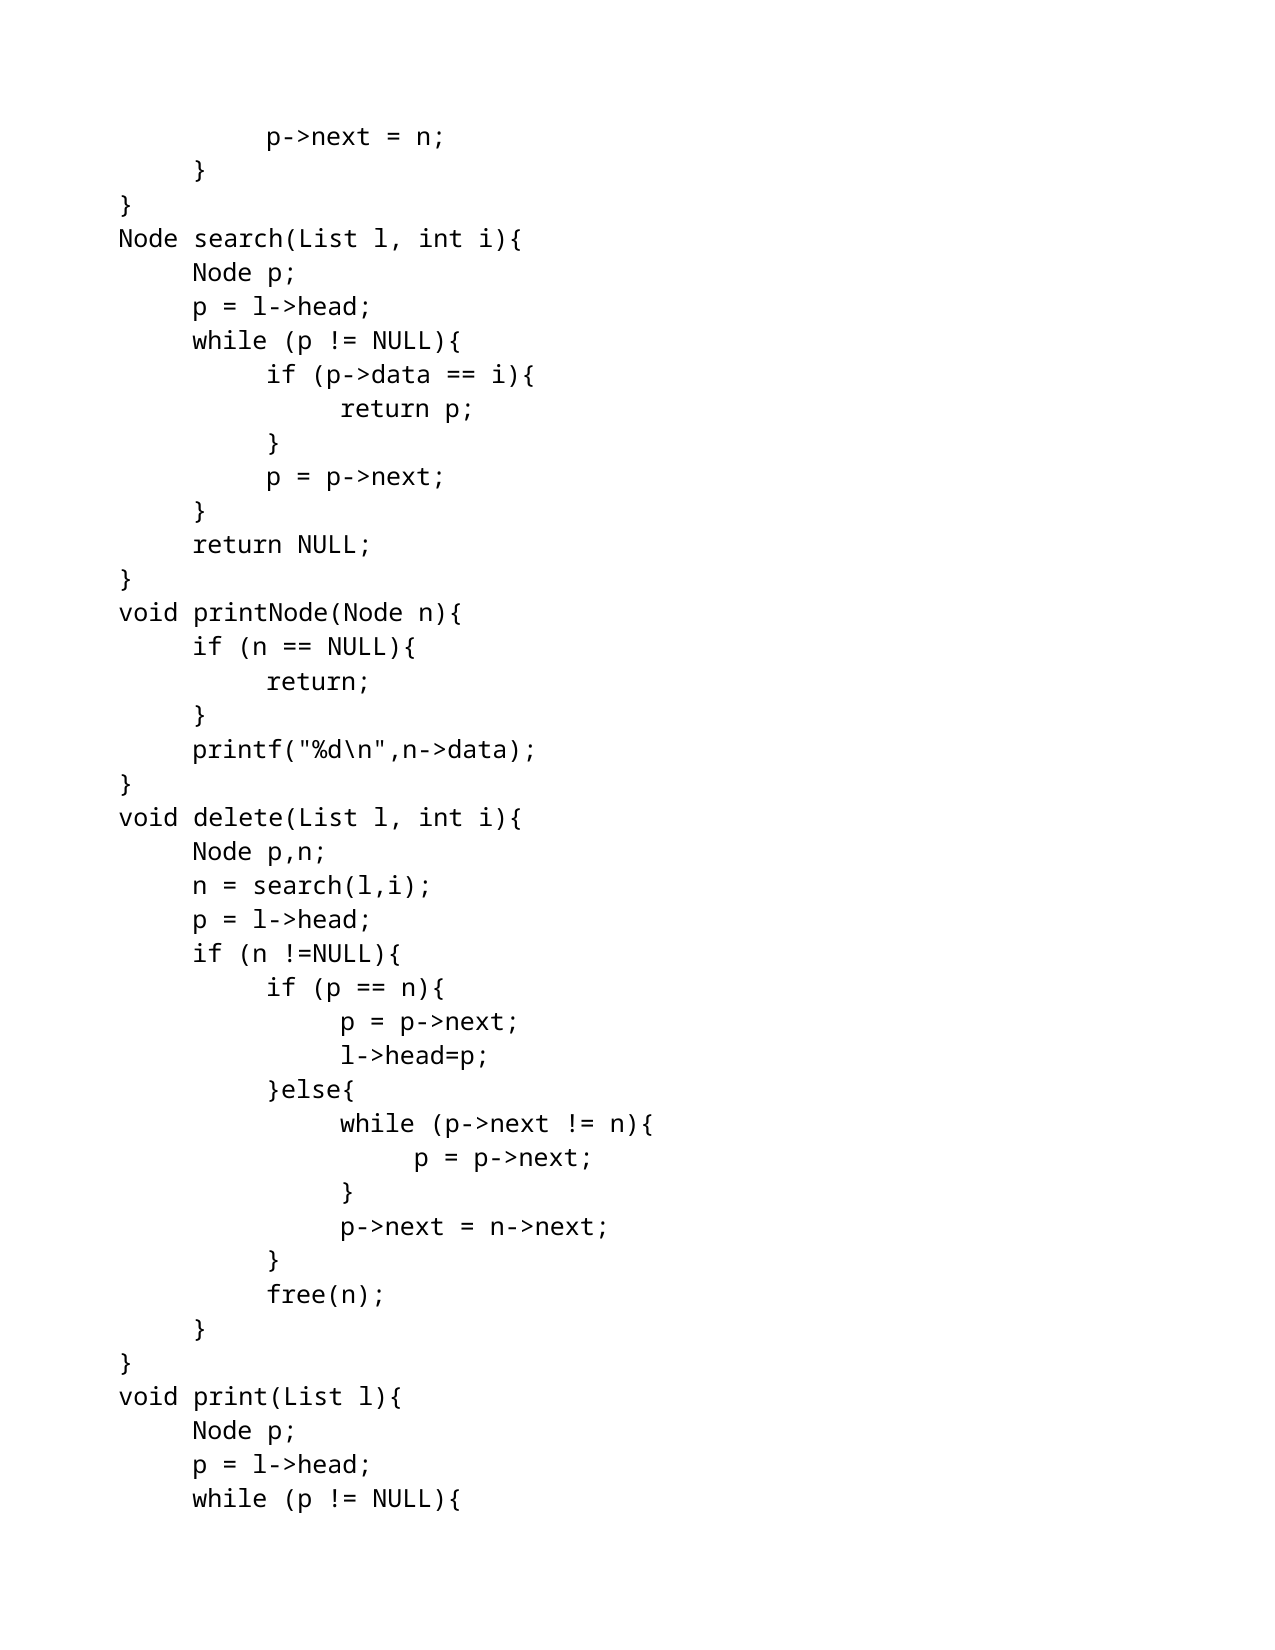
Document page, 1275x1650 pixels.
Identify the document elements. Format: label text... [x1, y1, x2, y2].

text }else{ [118, 1072, 1157, 1106]
text Node p; [118, 254, 1157, 288]
text } [118, 1174, 1157, 1208]
text if (n == NULL){ [118, 629, 1157, 663]
text void print(List l){ [118, 1378, 1157, 1412]
text if (p == n){ [118, 970, 1157, 1004]
text while (p != NULL){ [118, 1481, 1157, 1515]
text p = l->head; [118, 288, 1157, 322]
text p = p->next; [118, 1004, 1157, 1038]
text p = l->head; [118, 902, 1157, 936]
text p = p->next; [118, 459, 1157, 493]
text void printNode(Node n){ [118, 595, 1157, 629]
text return; [118, 663, 1157, 697]
text while (p != NULL){ [118, 322, 1157, 357]
text free(n); [118, 1276, 1157, 1310]
text } [118, 1242, 1157, 1276]
text printf("%d\n",n->data); [118, 731, 1157, 765]
text } [118, 765, 1157, 799]
text } [118, 1310, 1157, 1344]
text Node search(List l, int i){ [118, 220, 1157, 254]
text } [118, 561, 1157, 595]
text while (p->next != n){ [118, 1106, 1157, 1140]
text void delete(List l, int i){ [118, 799, 1157, 833]
text p->next = n; [118, 118, 1157, 152]
text return p; [118, 391, 1157, 425]
text } [118, 152, 1157, 186]
text return NULL; [118, 527, 1157, 561]
text n = search(l,i); [118, 867, 1157, 902]
text } [118, 186, 1157, 220]
text p = l->head; [118, 1447, 1157, 1481]
text } [118, 493, 1157, 527]
text if (p->data == i){ [118, 357, 1157, 391]
text } [118, 1344, 1157, 1378]
text Node p,n; [118, 833, 1157, 867]
text } [118, 425, 1157, 459]
text Node p; [118, 1412, 1157, 1447]
text l->head=p; [118, 1038, 1157, 1072]
text p->next = n->next; [118, 1208, 1157, 1242]
text } [118, 697, 1157, 731]
text p = p->next; [118, 1140, 1157, 1174]
text if (n !=NULL){ [118, 936, 1157, 970]
